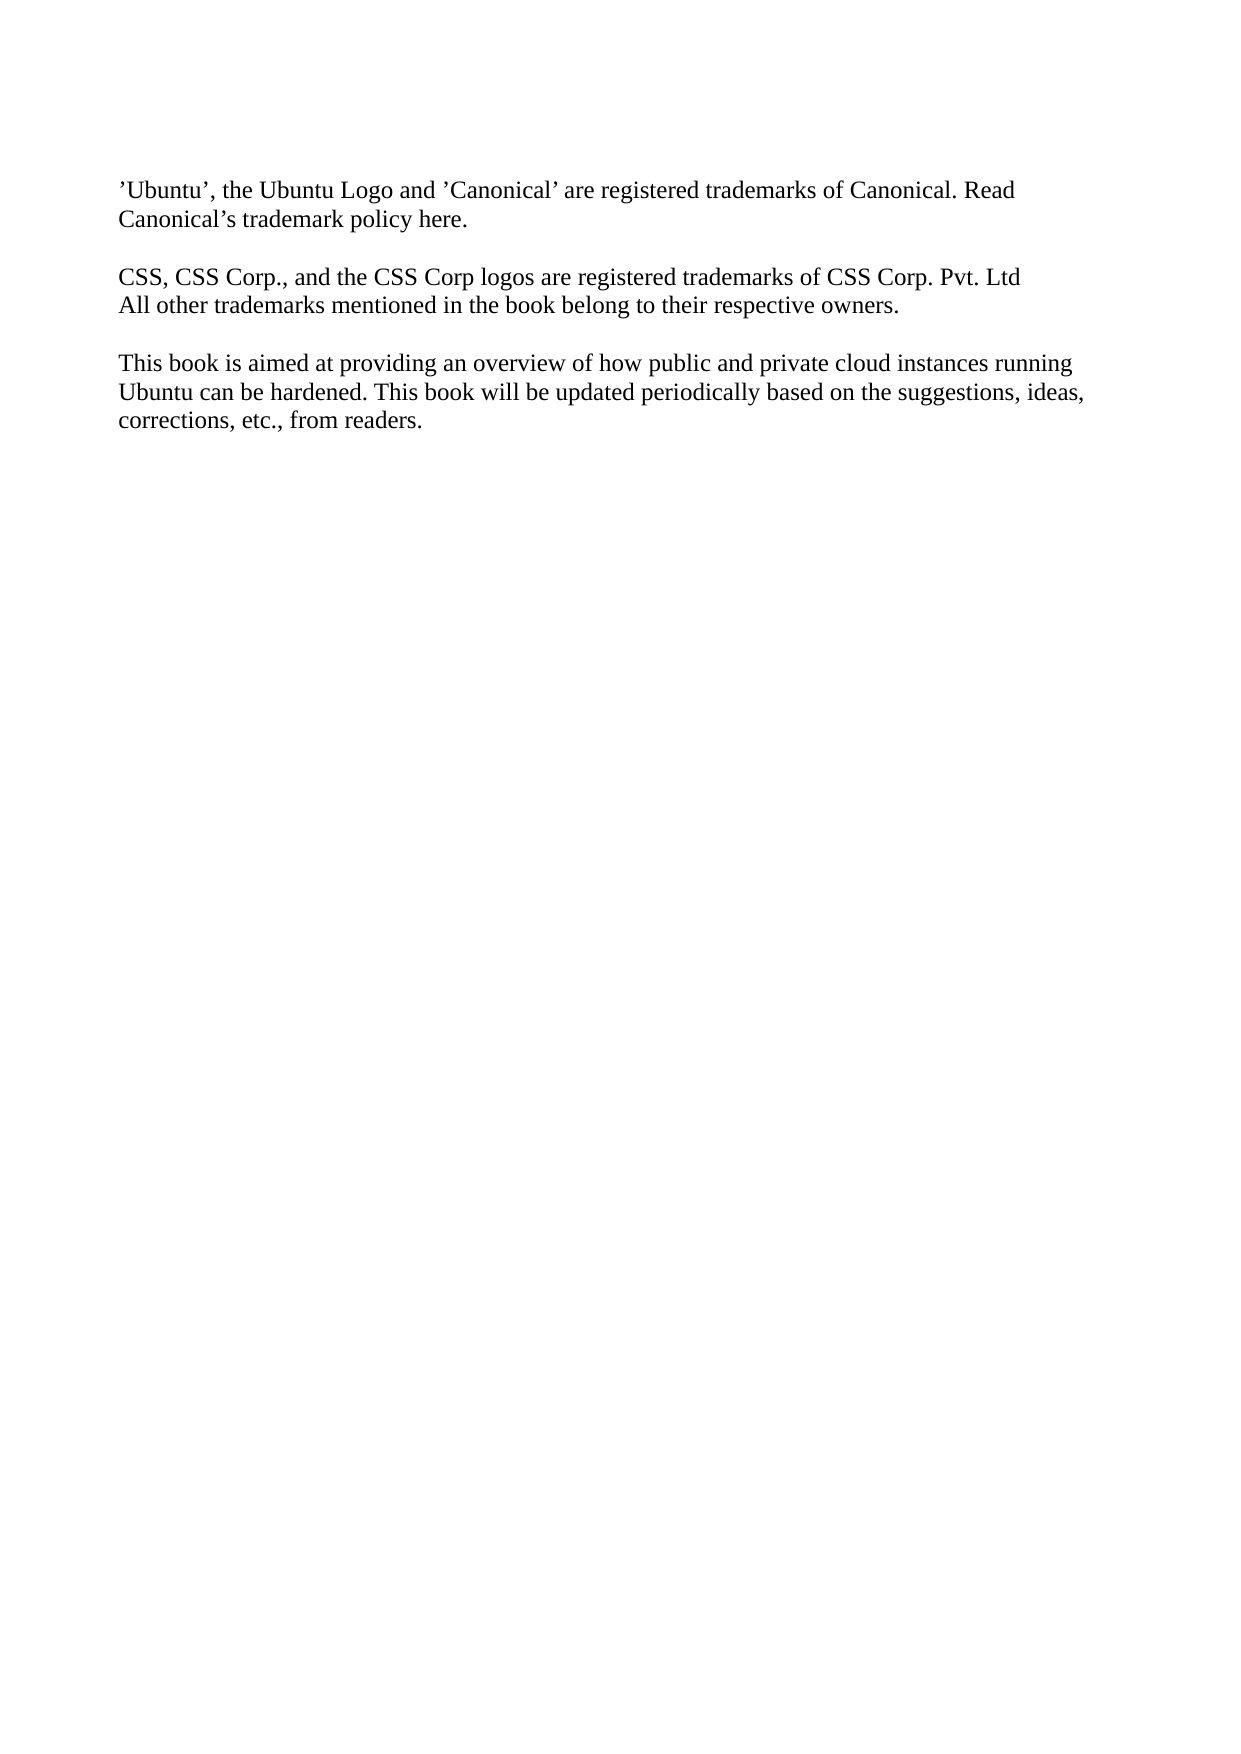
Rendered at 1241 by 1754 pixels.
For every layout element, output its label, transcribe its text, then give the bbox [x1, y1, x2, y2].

text Ubuntu can be hardened. This book will be updated periodically based on the suggestions, ideas, [118, 377, 1122, 406]
text This book is aimed at providing an overview of how public and private cloud instances running [118, 348, 1122, 377]
text ’Ubuntu’, the Ubuntu Logo and ’Canonical’ are registered trademarks of Canonical. Read [118, 176, 1122, 204]
text All other trademarks mentioned in the book belong to their respective owners. [118, 291, 1122, 319]
text Canonical’s trademark policy here. [118, 204, 1122, 233]
text corrections, etc., from readers. [118, 406, 1122, 434]
text CSS, CSS Corp., and the CSS Corp logos are registered trademarks of CSS Corp. Pvt. Ltd [118, 262, 1122, 291]
